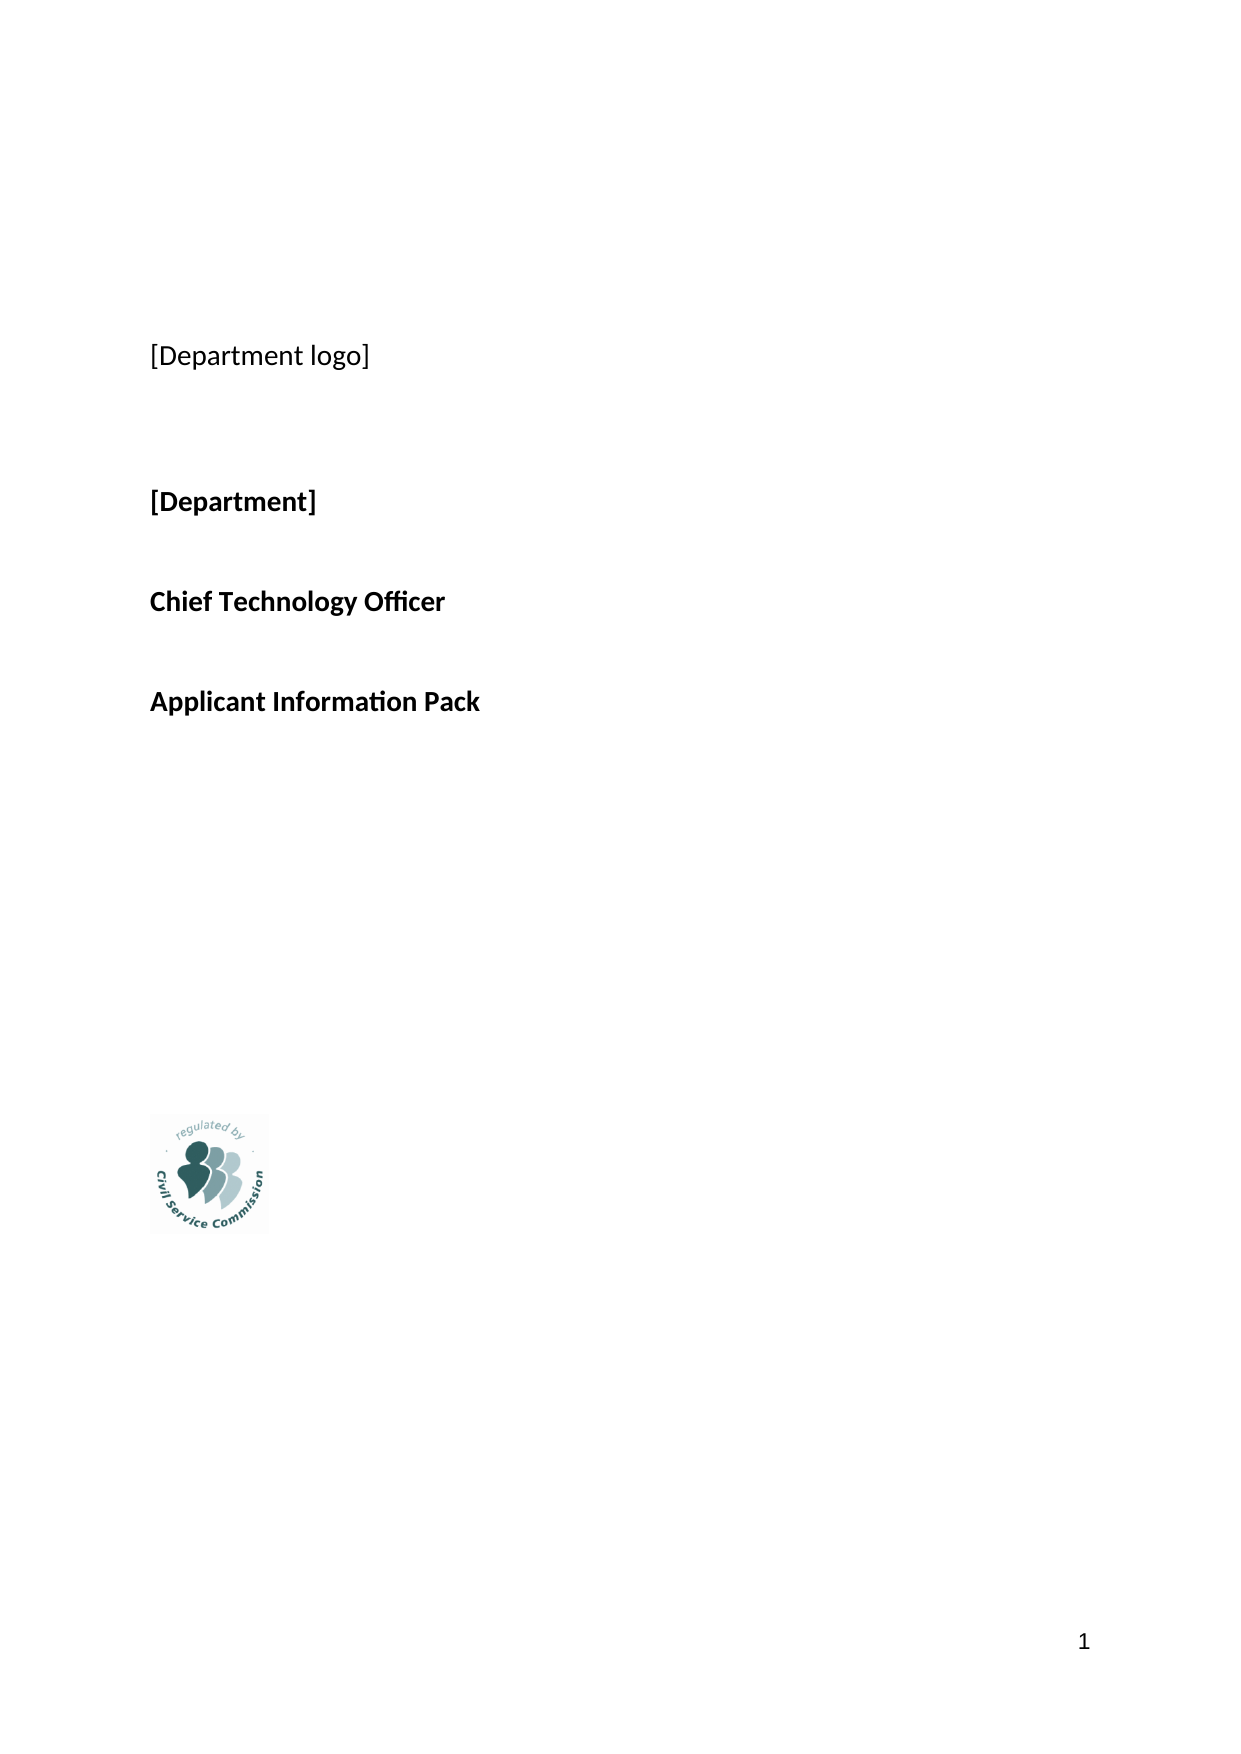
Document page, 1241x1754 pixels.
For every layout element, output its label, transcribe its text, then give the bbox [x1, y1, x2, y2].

text Chief Technology Officer [150, 589, 1090, 619]
text [Department logo] [150, 344, 1090, 373]
text Applicant Information Pack [150, 689, 1090, 719]
text [Department] [150, 489, 1090, 519]
picture [150, 1114, 269, 1234]
